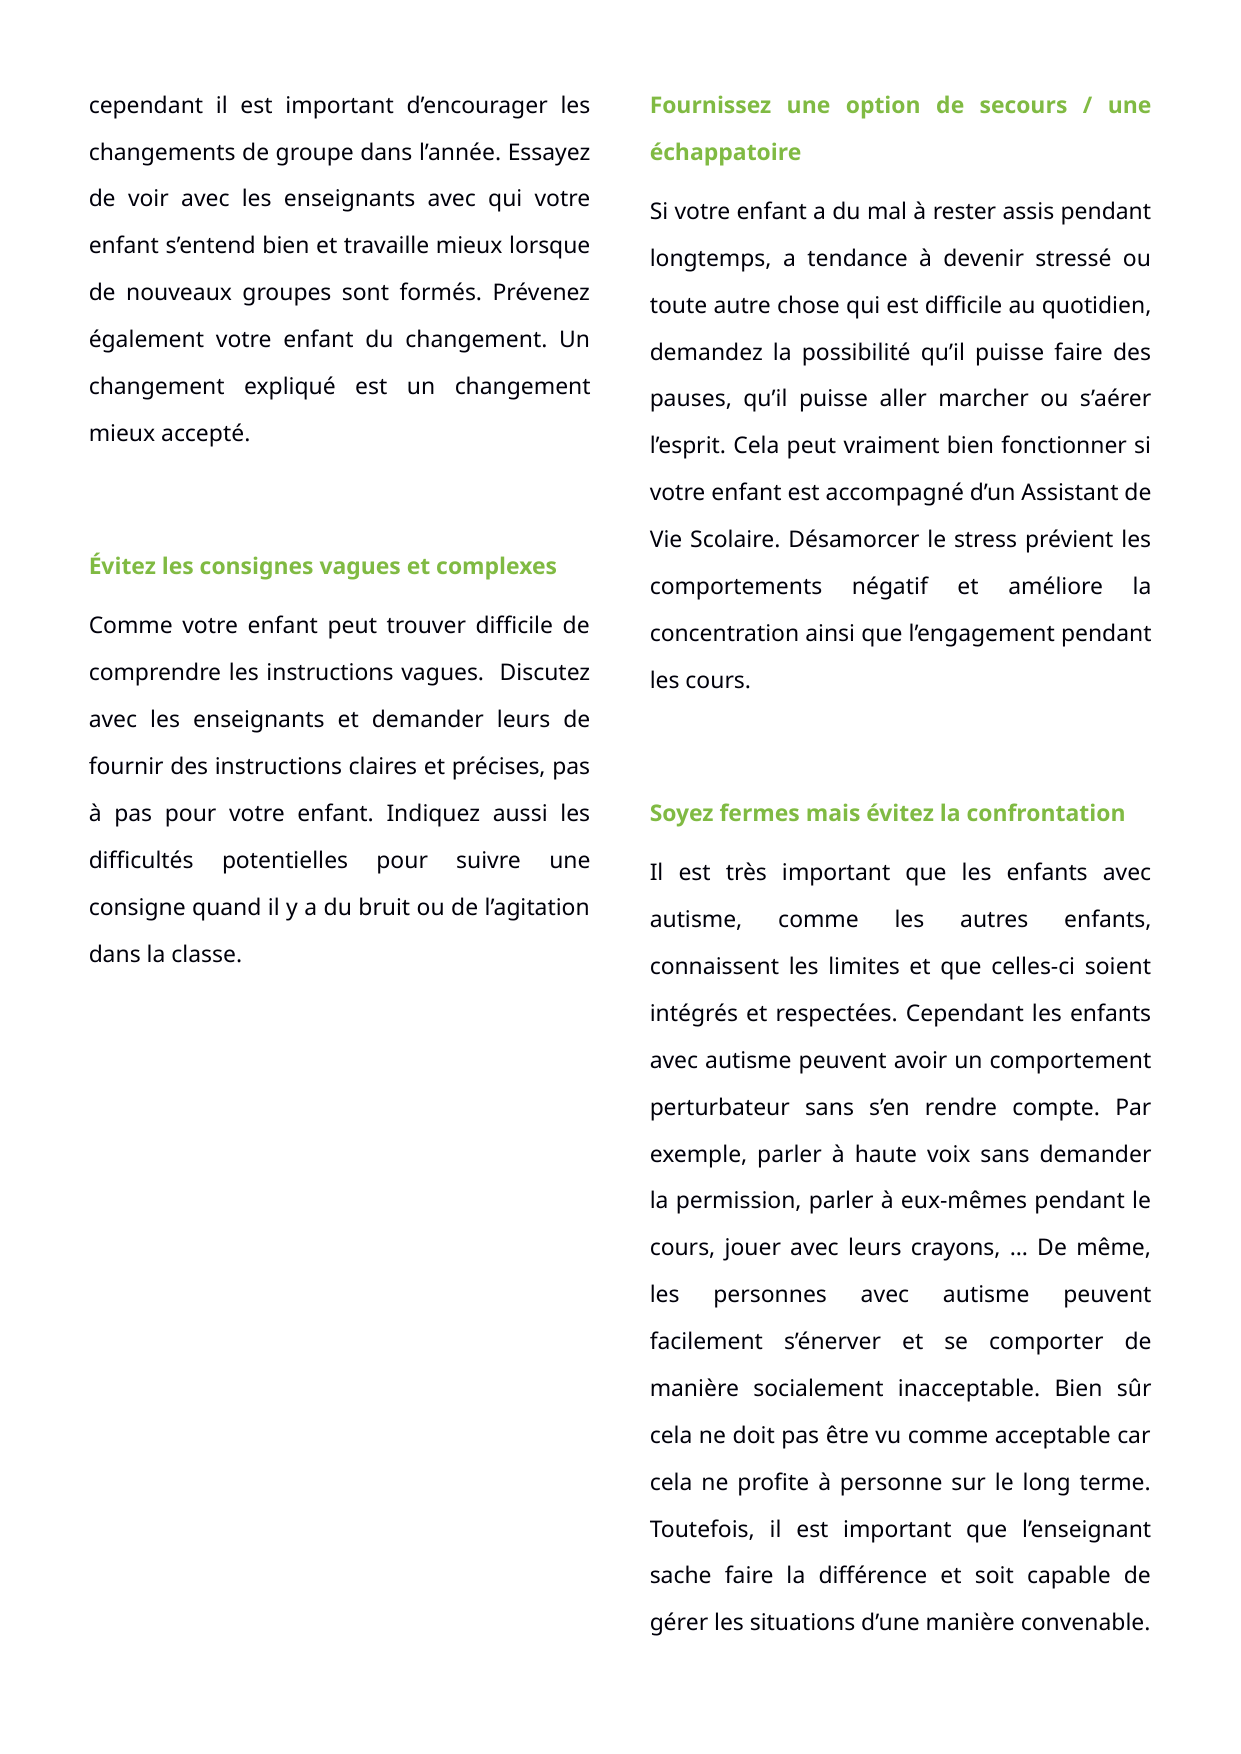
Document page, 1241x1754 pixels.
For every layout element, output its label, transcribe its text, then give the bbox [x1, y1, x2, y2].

text Si votre enfant a du mal à rester assis pendant longtemps, a tendance à devenir stressé ou toute autre chose qui est difficile au quotidien, demandez la possibilité qu’il puisse faire des pauses, qu’il puisse aller marcher ou s’aérer l’esprit. Cela peut vraiment bien fonctionner si votre enfant est accompagné d’un Assistant de Vie Scolaire. Désamorcer le stress prévient les comportements négatif et améliore la concentration ainsi que l’engagement pendant les cours. [649, 195, 1152, 695]
text Il est très important que les enfants avec autisme, comme les autres enfants, connaissent les limites et que celles-ci soient intégrés et respectées. Cependant les enfants avec autisme peuvent avoir un comportement perturbateur sans s’en rendre compte. Par exemple, parler à haute voix sans demander la permission, parler à eux-mêmes pendant le cours, jouer avec leurs crayons, … De même, les personnes avec autisme peuvent facilement s’énerver et se comporter de manière socialement inacceptable. Bien sûr cela ne doit pas être vu comme acceptable car cela ne profite à personne sur le long terme. Toutefois, il est important que l’enseignant sache faire la différence et soit capable de gérer les situations d’une manière convenable. [649, 856, 1152, 1637]
subtitle Soyez fermes mais évitez la confrontation [649, 797, 1152, 828]
text Comme votre enfant peut trouver difficile de comprendre les instructions vagues. Discutez avec les enseignants et demander leurs de fournir des instructions claires et précises, pas à pas pour votre enfant. Indiquez aussi les difficultés potentielles pour suivre une consigne quand il y a du bruit ou de l’agitation dans la classe. [88, 609, 591, 969]
text cependant il est important d’encourager les changements de groupe dans l’année. Essayez de voir avec les enseignants avec qui votre enfant s’entend bien et travaille mieux lorsque de nouveaux groupes sont formés. Prévenez également votre enfant du changement. Un changement expliqué est un changement mieux accepté. [88, 88, 591, 448]
subtitle Évitez les consignes vagues et complexes [88, 550, 591, 581]
subtitle Fournissez une option de secours / une échappatoire [649, 88, 1152, 167]
